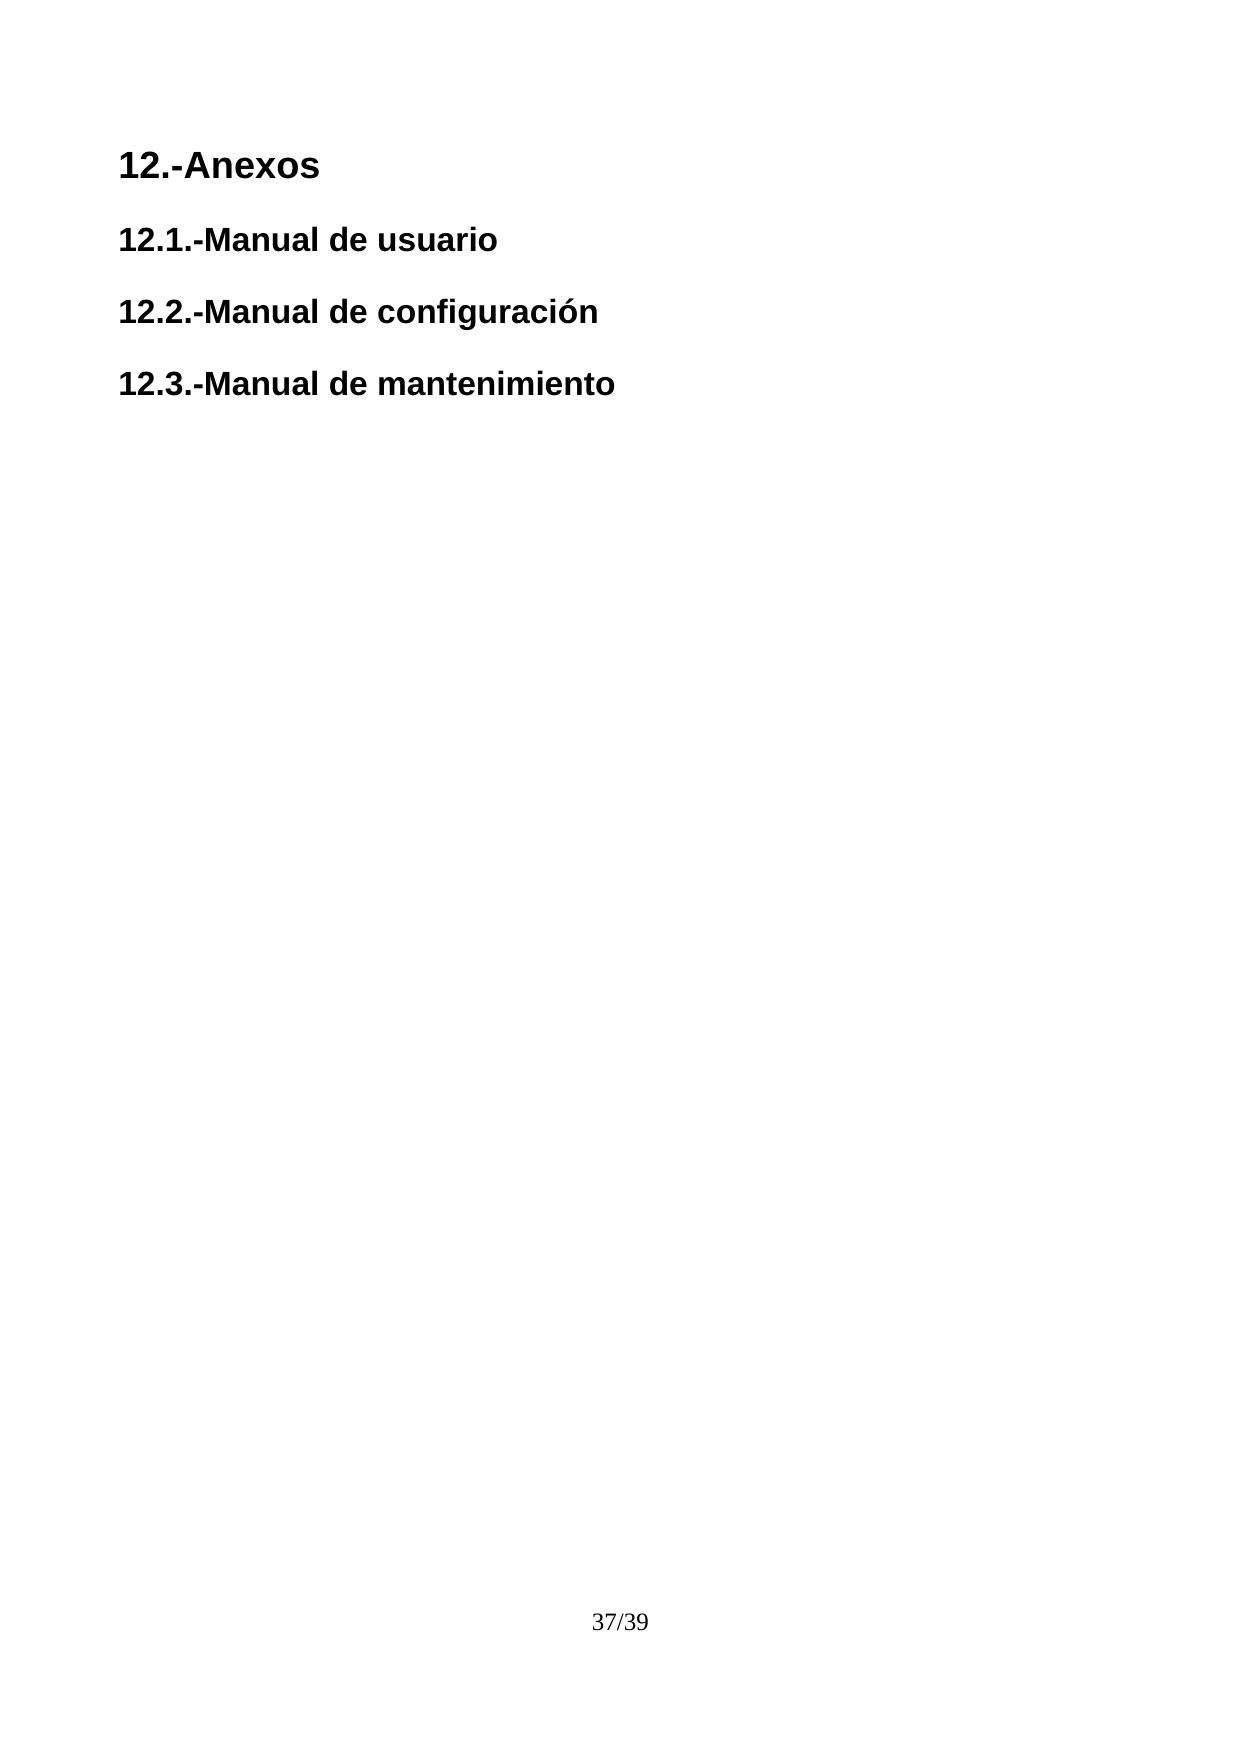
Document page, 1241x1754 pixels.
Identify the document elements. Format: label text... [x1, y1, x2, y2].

subtitle 12.-Anexos [118, 143, 1122, 187]
subtitle 12.3.-Manual de mantenimiento [118, 364, 1122, 403]
subtitle 12.2.-Manual de configuración [118, 292, 1122, 331]
subtitle 12.1.-Manual de usuario [118, 220, 1122, 259]
